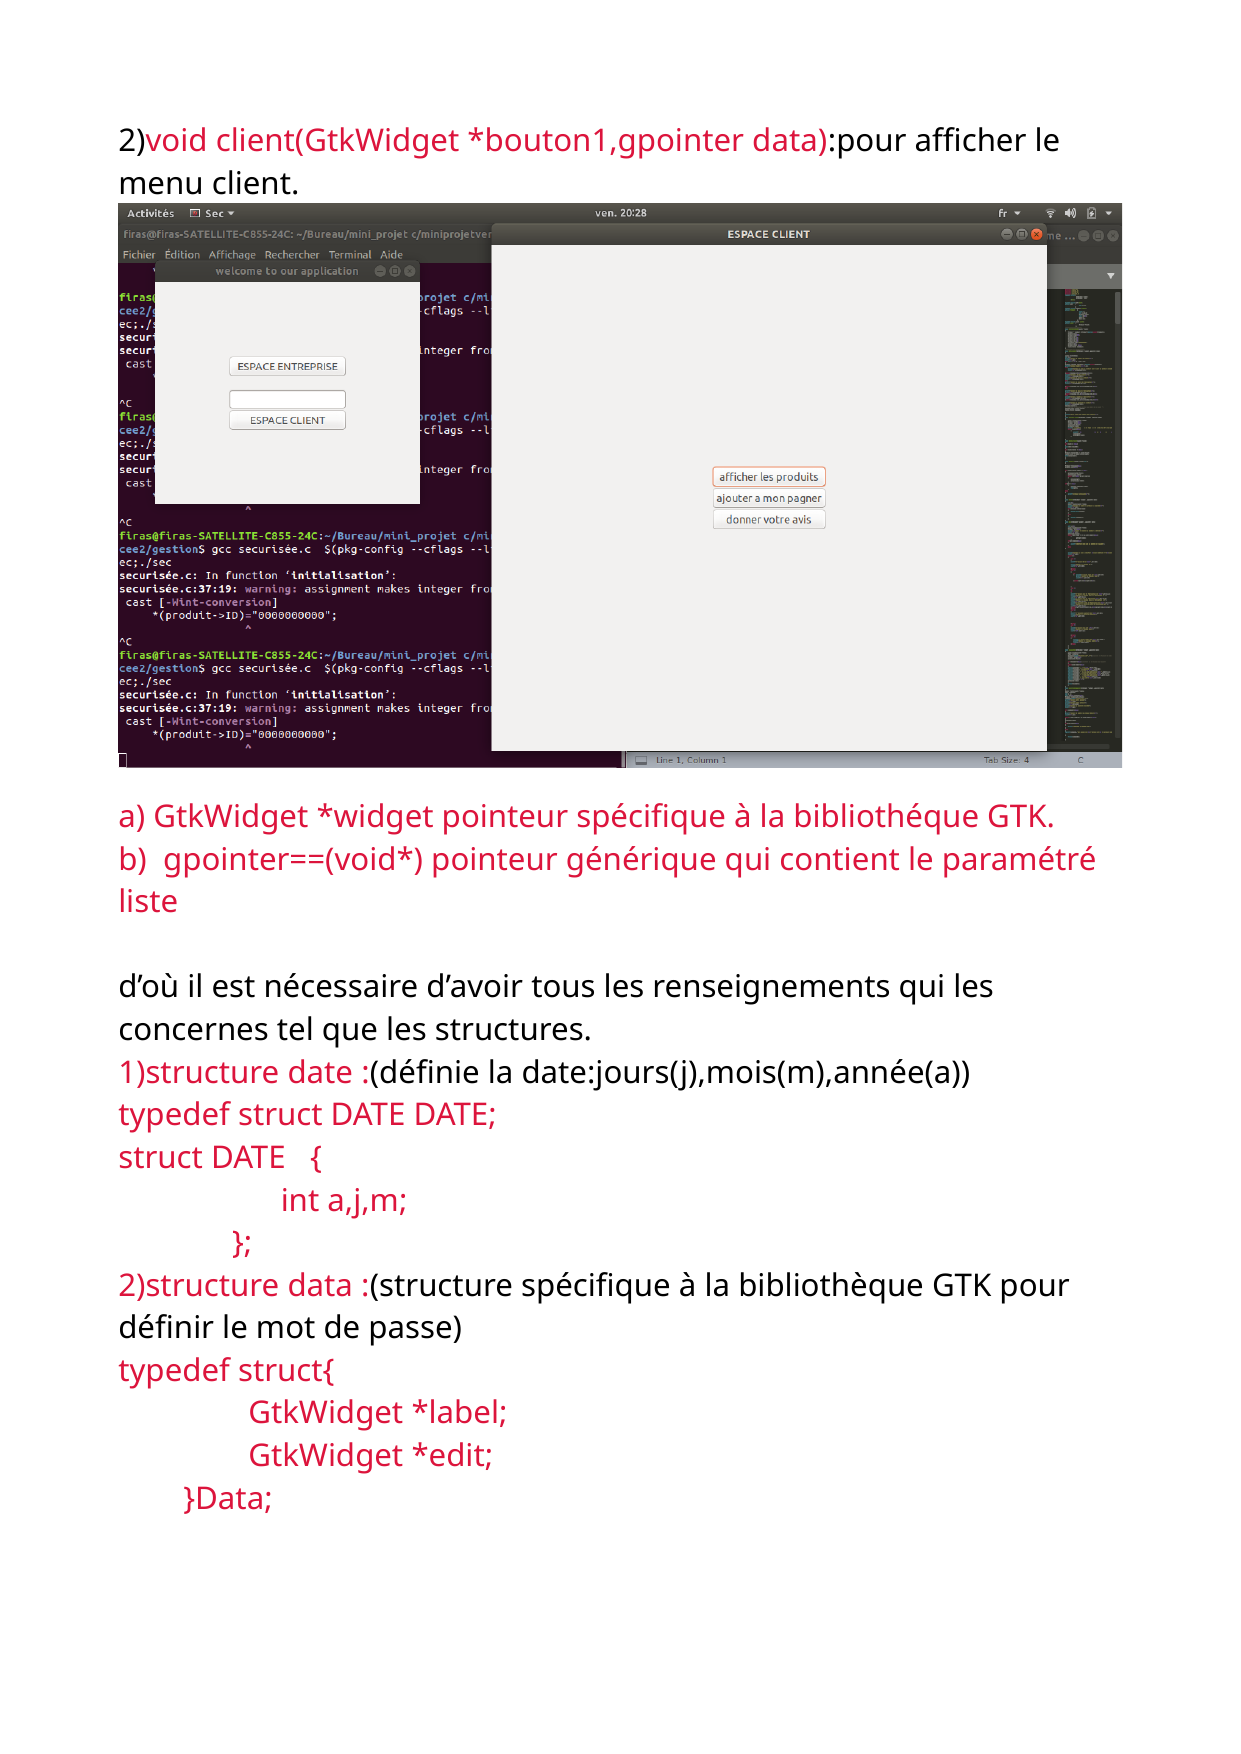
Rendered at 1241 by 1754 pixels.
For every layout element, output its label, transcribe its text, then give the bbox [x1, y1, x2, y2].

text GtkWidget *label; [118, 1391, 1122, 1433]
text b) gpointer==(void*) pointeur générique qui contient le paramétré liste [118, 837, 1122, 922]
text 2)structure data :(structure spécifique à la bibliothèque GTK pour définir le mot de passe) [118, 1263, 1122, 1348]
text typedef struct DATE DATE; [118, 1092, 1122, 1135]
text typedef struct{ [118, 1348, 1122, 1391]
text struct DATE { [118, 1135, 1122, 1177]
text }Data; [118, 1476, 1122, 1518]
text GtkWidget *edit; [118, 1433, 1122, 1476]
text }; [118, 1220, 1122, 1263]
text a) GtkWidget *widget pointeur spécifique à la bibliothéque GTK. [118, 794, 1122, 837]
picture [118, 203, 1123, 768]
text 1)structure date :(définie la date:jours(j),mois(m),année(a)) [118, 1050, 1122, 1092]
text int a,j,m; [118, 1177, 1122, 1220]
text d’où il est nécessaire d’avoir tous les renseignements qui les concernes tel que les structures. [118, 964, 1122, 1050]
text 2)void client(GtkWidget *bouton1,gpointer data):pour afficher le menu client. [118, 118, 1122, 203]
